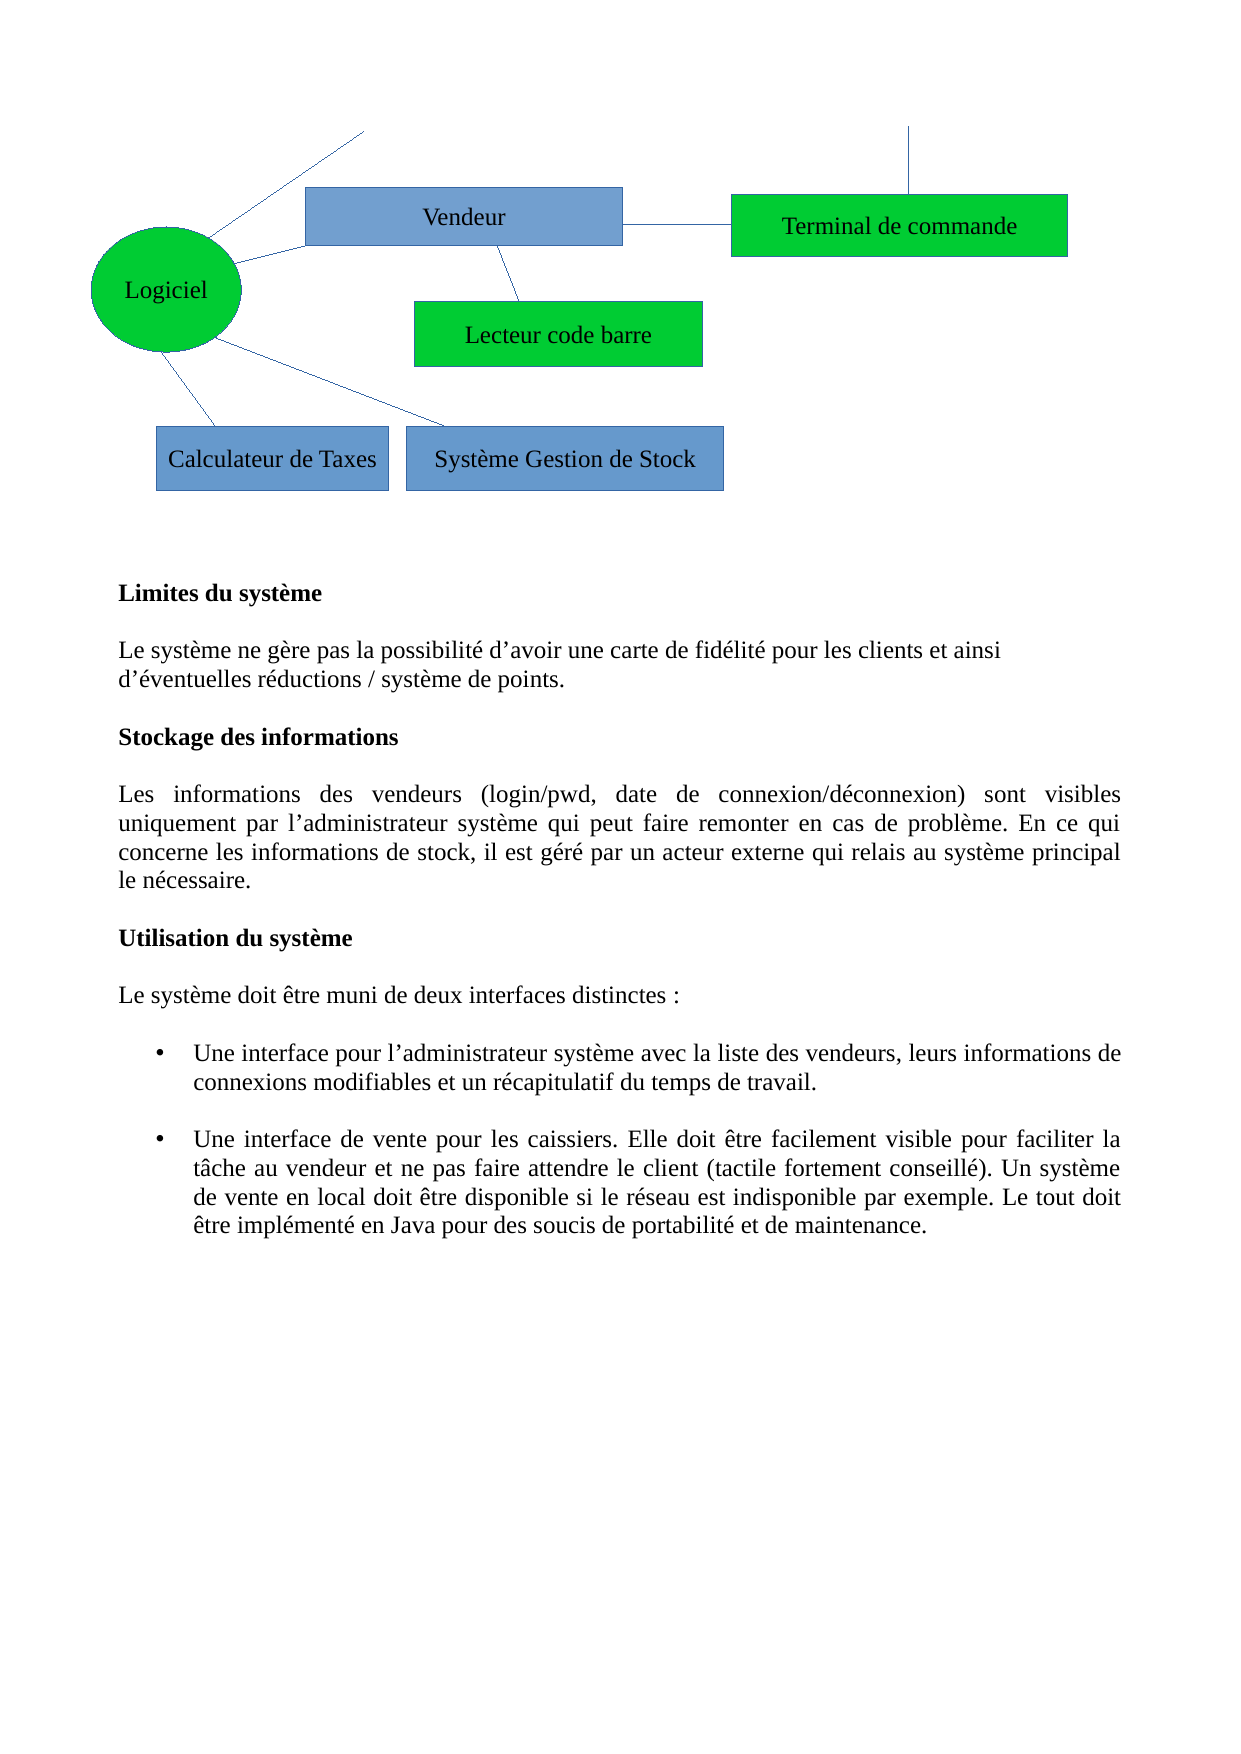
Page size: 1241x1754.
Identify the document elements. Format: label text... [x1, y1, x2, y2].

list Une interface de vente pour les caissiers. Elle doit être facilement visible pour faciliter la tâche au vendeur et ne pas faire attendre le client (tactile fortement conseillé). Un système de vente en local doit être disponible si le réseau est indisponible par exemple. Le tout doit être implémenté en Java pour des soucis de portabilité et de maintenance. [156, 1124, 1122, 1239]
text Les informations des vendeurs (login/pwd, date de connexion/déconnexion) sont visibles uniquement par l’administrateur système qui peut faire remonter en cas de problème. En ce qui concerne les informations de stock, il est géré par un acteur externe qui relais au système principal le nécessaire. [118, 779, 1122, 894]
text Stockage des informations [118, 722, 1122, 751]
text Utilisation du système [118, 923, 1122, 952]
text Le système ne gère pas la possibilité d’avoir une carte de fidélité pour les clients et ainsi d’éventuelles réductions / système de points. [118, 636, 1122, 693]
text Limites du système [118, 578, 1122, 607]
text Le système doit être muni de deux interfaces distinctes : [118, 981, 1122, 1009]
list Une interface pour l’administrateur système avec la liste des vendeurs, leurs informations de connexions modifiables et un récapitulatif du temps de travail. [156, 1038, 1122, 1096]
